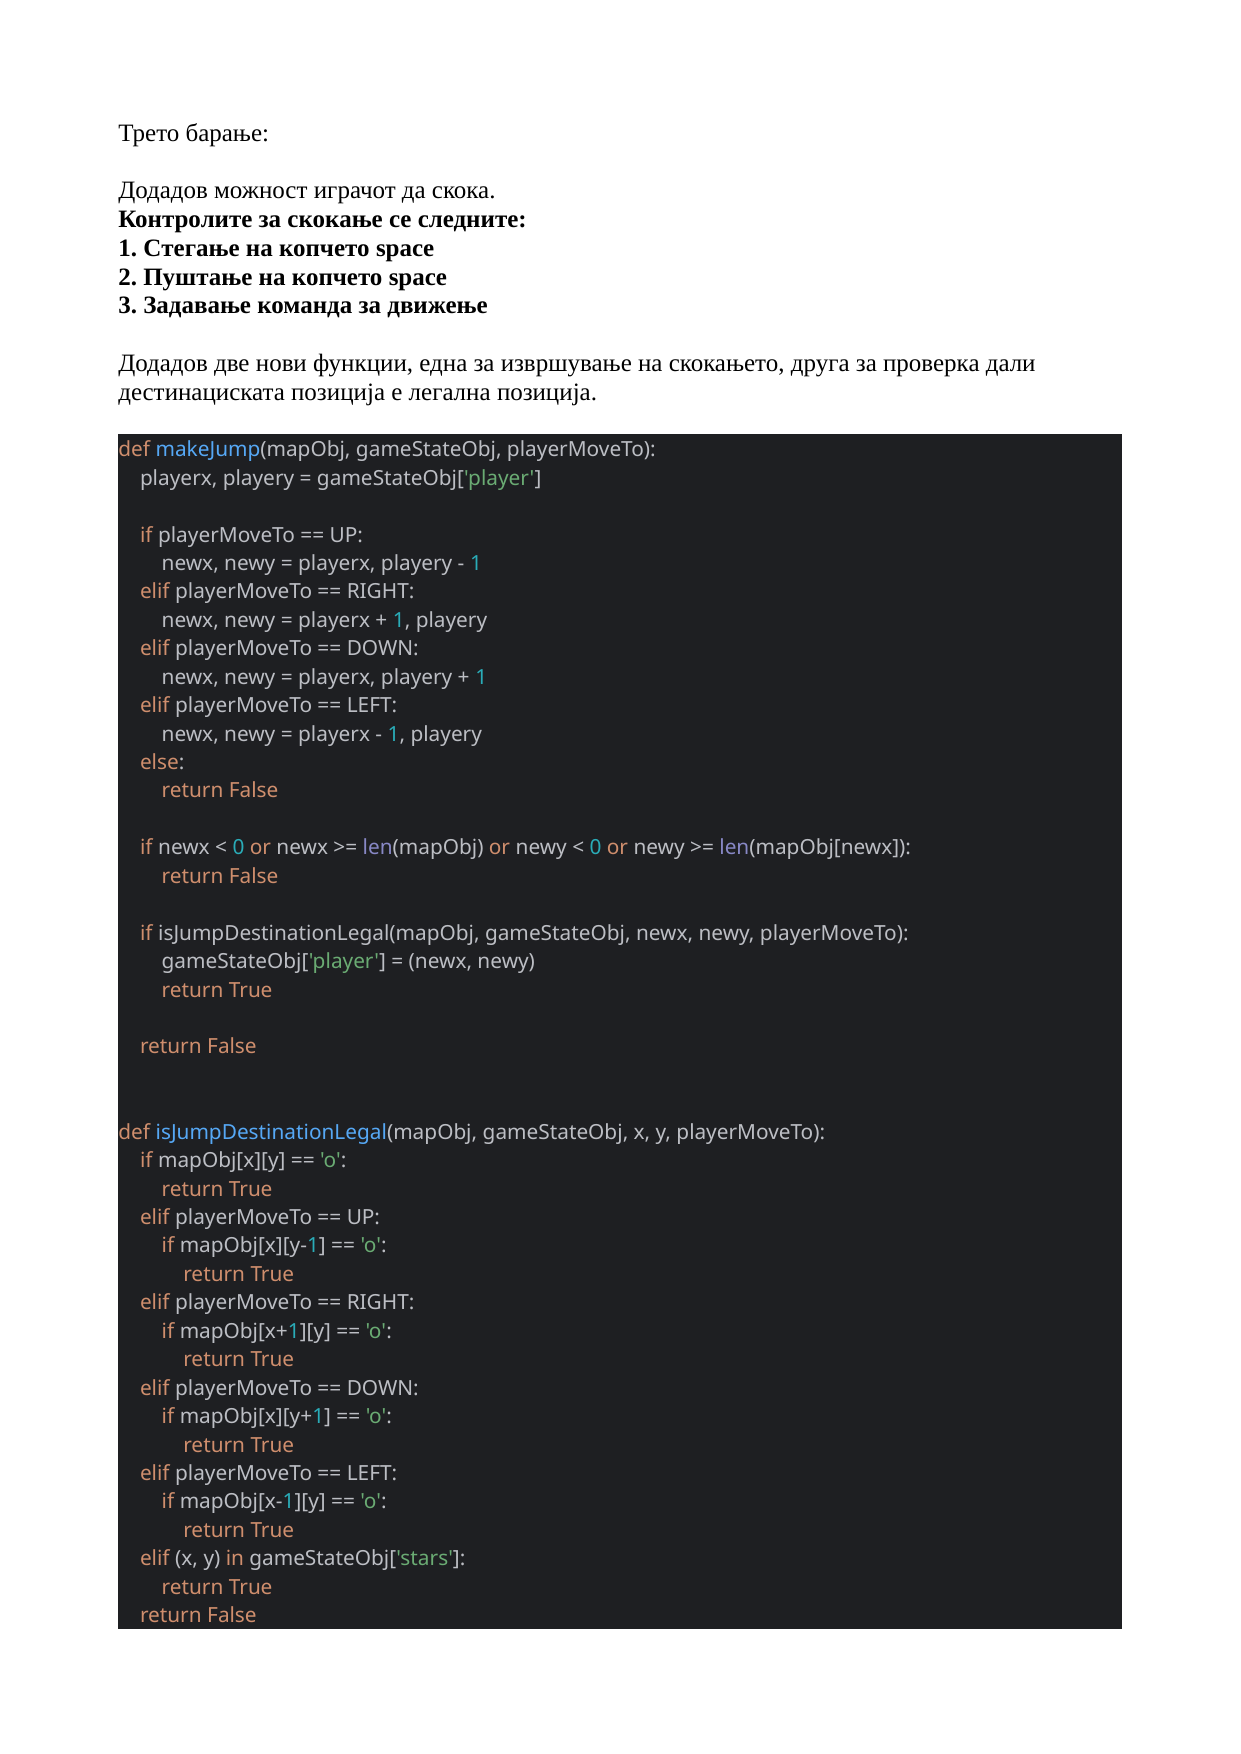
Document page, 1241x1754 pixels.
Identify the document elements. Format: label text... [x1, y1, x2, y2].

text Додадов две нови функции, една за извршување на скокањето, друга за проверка дали дестинациската позиција е легална позиција. [118, 348, 1122, 406]
text def makeJump(mapObj, gameStateObj, playerMoveTo): playerx, playery = gameStateObj['player'] if playerMoveTo == UP: newx, newy = playerx, playery - 1 elif playerMoveTo == RIGHT: newx, newy = playerx + 1, playery elif playerMoveTo == DOWN: newx, newy = playerx, playery + 1 elif playerMoveTo == LEFT: newx, newy = playerx - 1, playery else: return False if newx < 0 or newx >= len(mapObj) or newy < 0 or newy >= len(mapObj[newx]): return False if isJumpDestinationLegal(mapObj, gameStateObj, newx, newy, playerMoveTo): gameStateObj['player'] = (newx, newy) return True return False def isJumpDestinationLegal(mapObj, gameStateObj, x, y, playerMoveTo): if mapObj[x][y] == 'o': return True elif playerMoveTo == UP: if mapObj[x][y-1] == 'o': return True elif playerMoveTo == RIGHT: if mapObj[x+1][y] == 'o': return True elif playerMoveTo == DOWN: if mapObj[x][y+1] == 'o': return True elif playerMoveTo == LEFT: if mapObj[x-1][y] == 'o': return True elif (x, y) in gameStateObj['stars']: return True return False [118, 434, 1122, 1629]
text Контролите за скокање се следните: [118, 204, 1122, 233]
text 2. Пуштање на копчето space [118, 262, 1122, 291]
text Додадов можност играчот да скока. [118, 176, 1122, 204]
text 3. Задавање команда за движење [118, 291, 1122, 319]
text 1. Стегање на копчето space [118, 233, 1122, 262]
text Трето барање: [118, 118, 1122, 147]
